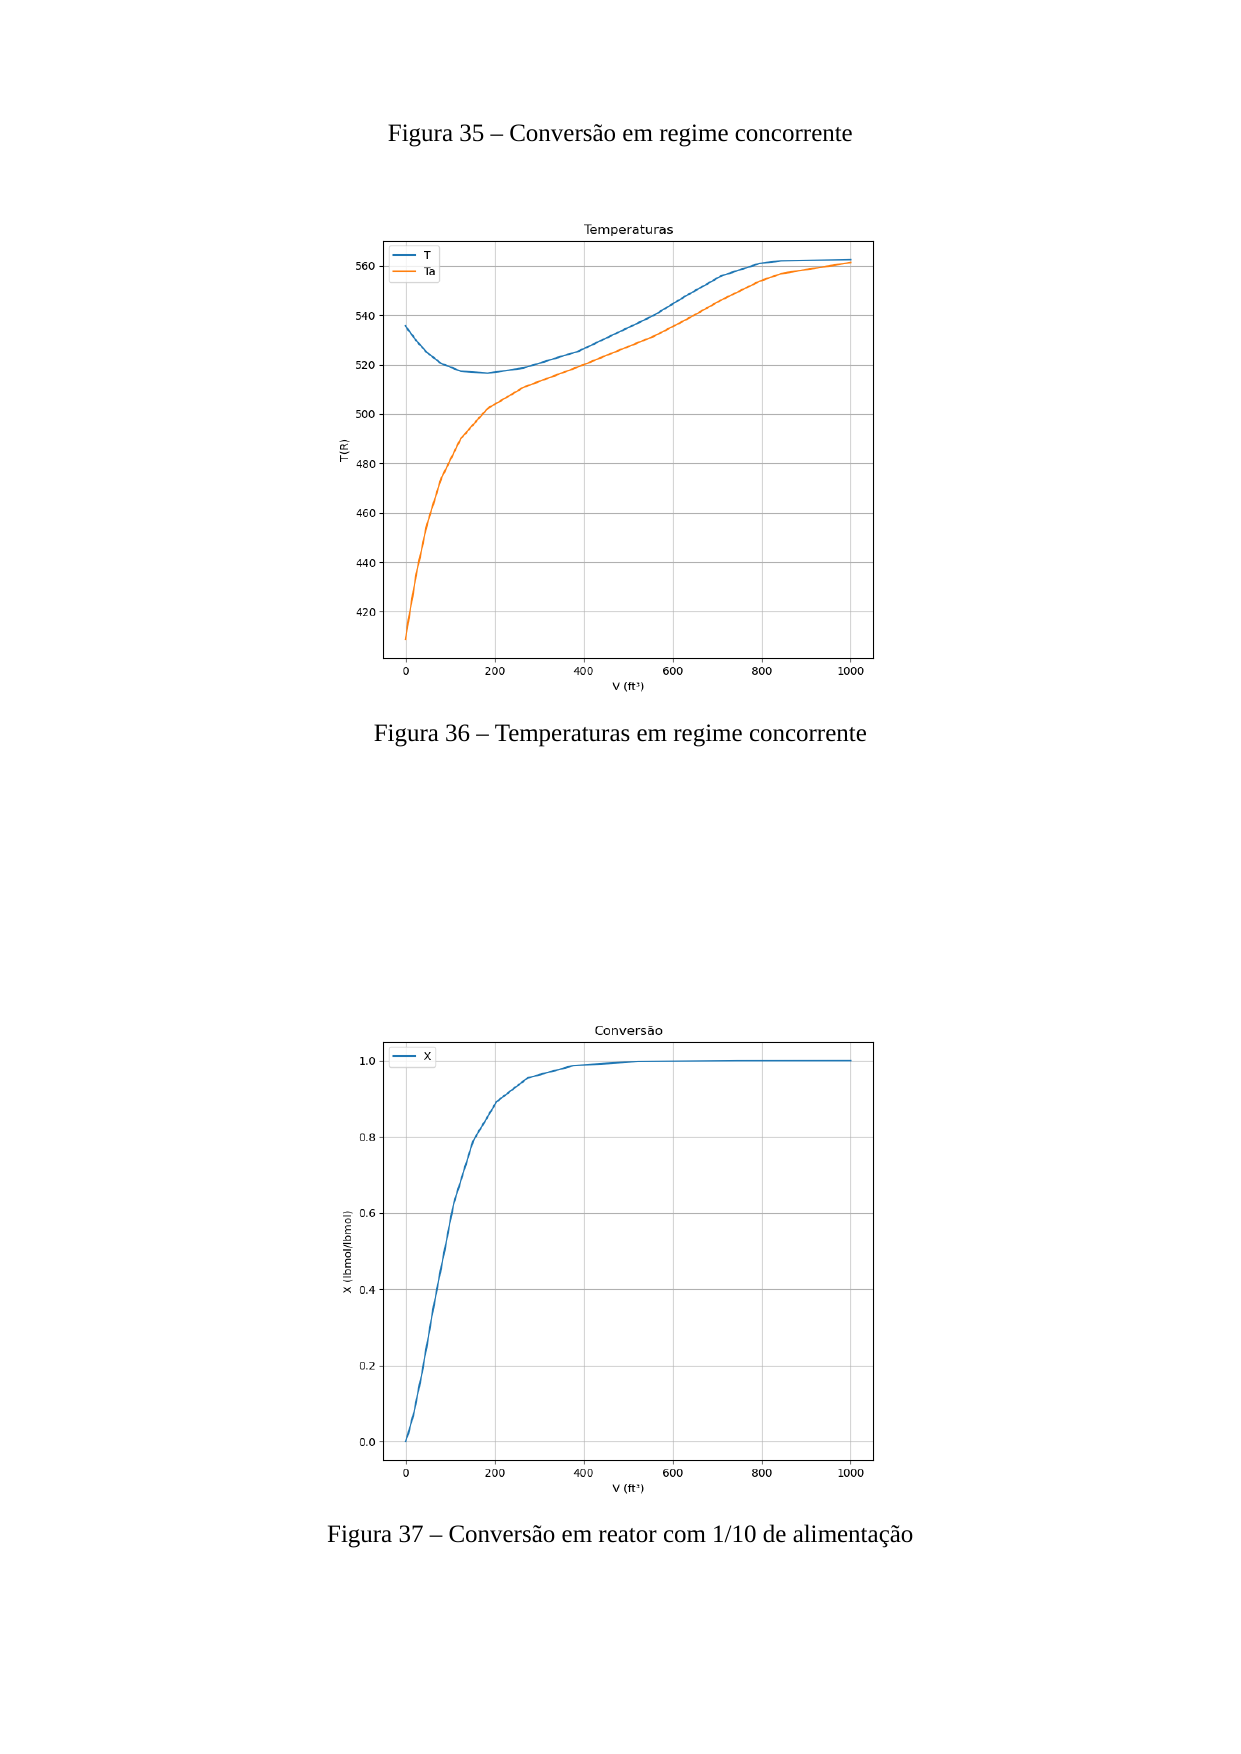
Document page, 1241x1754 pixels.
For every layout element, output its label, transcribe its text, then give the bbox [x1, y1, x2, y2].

text Figura 35 – Conversão em regime concorrente [118, 118, 1122, 147]
picture [304, 976, 936, 1520]
picture [304, 175, 936, 718]
text Figura 36 – Temperaturas em regime concorrente [118, 176, 1122, 747]
text Figura 37 – Conversão em reator com 1/10 de alimentação [118, 1219, 1122, 1548]
